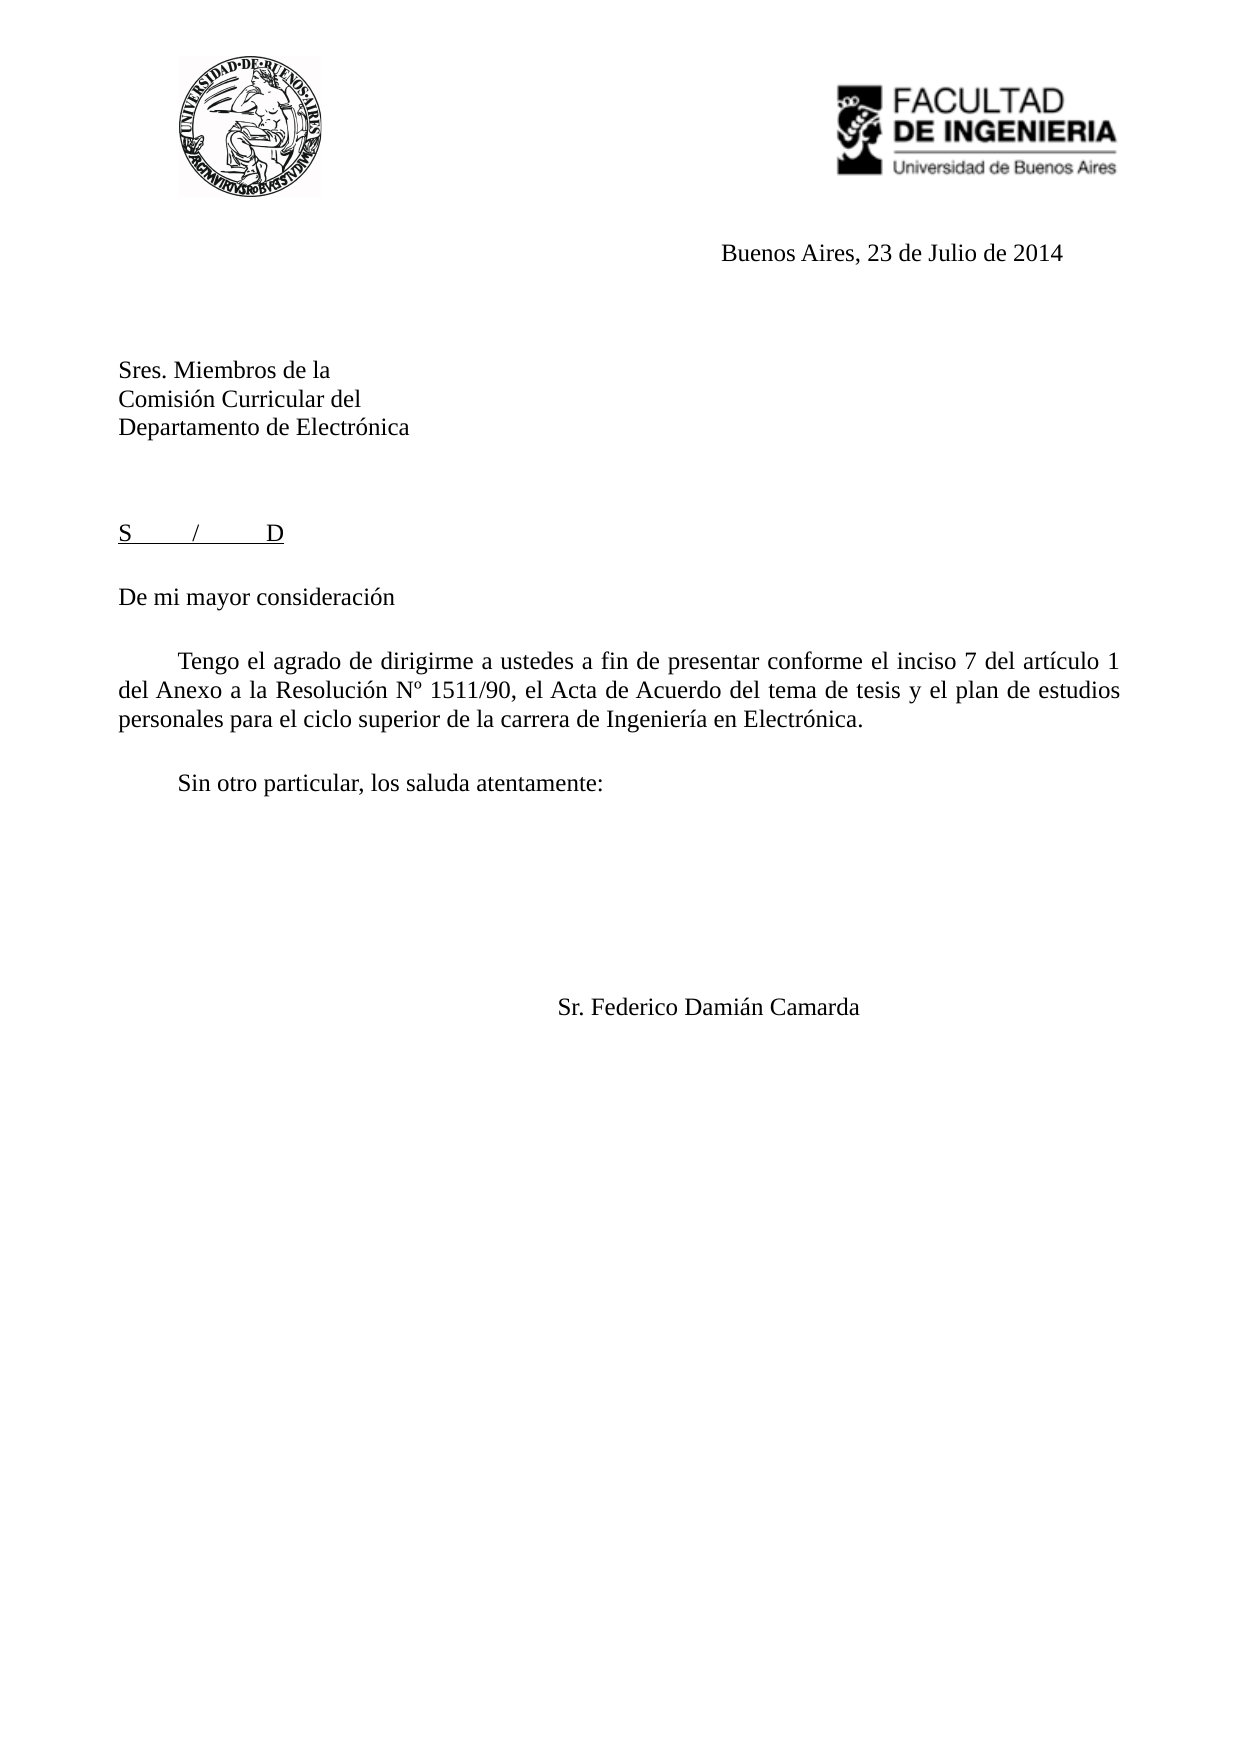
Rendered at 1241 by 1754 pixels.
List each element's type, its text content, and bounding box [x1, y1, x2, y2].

picture [836, 81, 1122, 179]
text Tengo el agrado de dirigirme a ustedes a fin de presentar conforme el inciso 7 del artículo 1 del Anexo a la Resolución Nº 1511/90, el Acta de Acuerdo del tema de tesis y el plan de estudios personales para el ciclo superior de la carrera de Ingeniería en Electrónica. [118, 646, 1122, 732]
text Sres. Miembros de la Comisión Curricular del Departamento de Electrónica [118, 355, 1122, 441]
text S / D [118, 518, 1122, 547]
text De mi mayor consideración [118, 582, 1122, 611]
text Sin otro particular, los saluda atentamente: [118, 768, 1122, 797]
text Sr. Federico Damián Camarda [118, 992, 1122, 1020]
text Buenos Aires, 23 de Julio de 2014 [118, 201, 1063, 266]
picture [179, 56, 322, 197]
